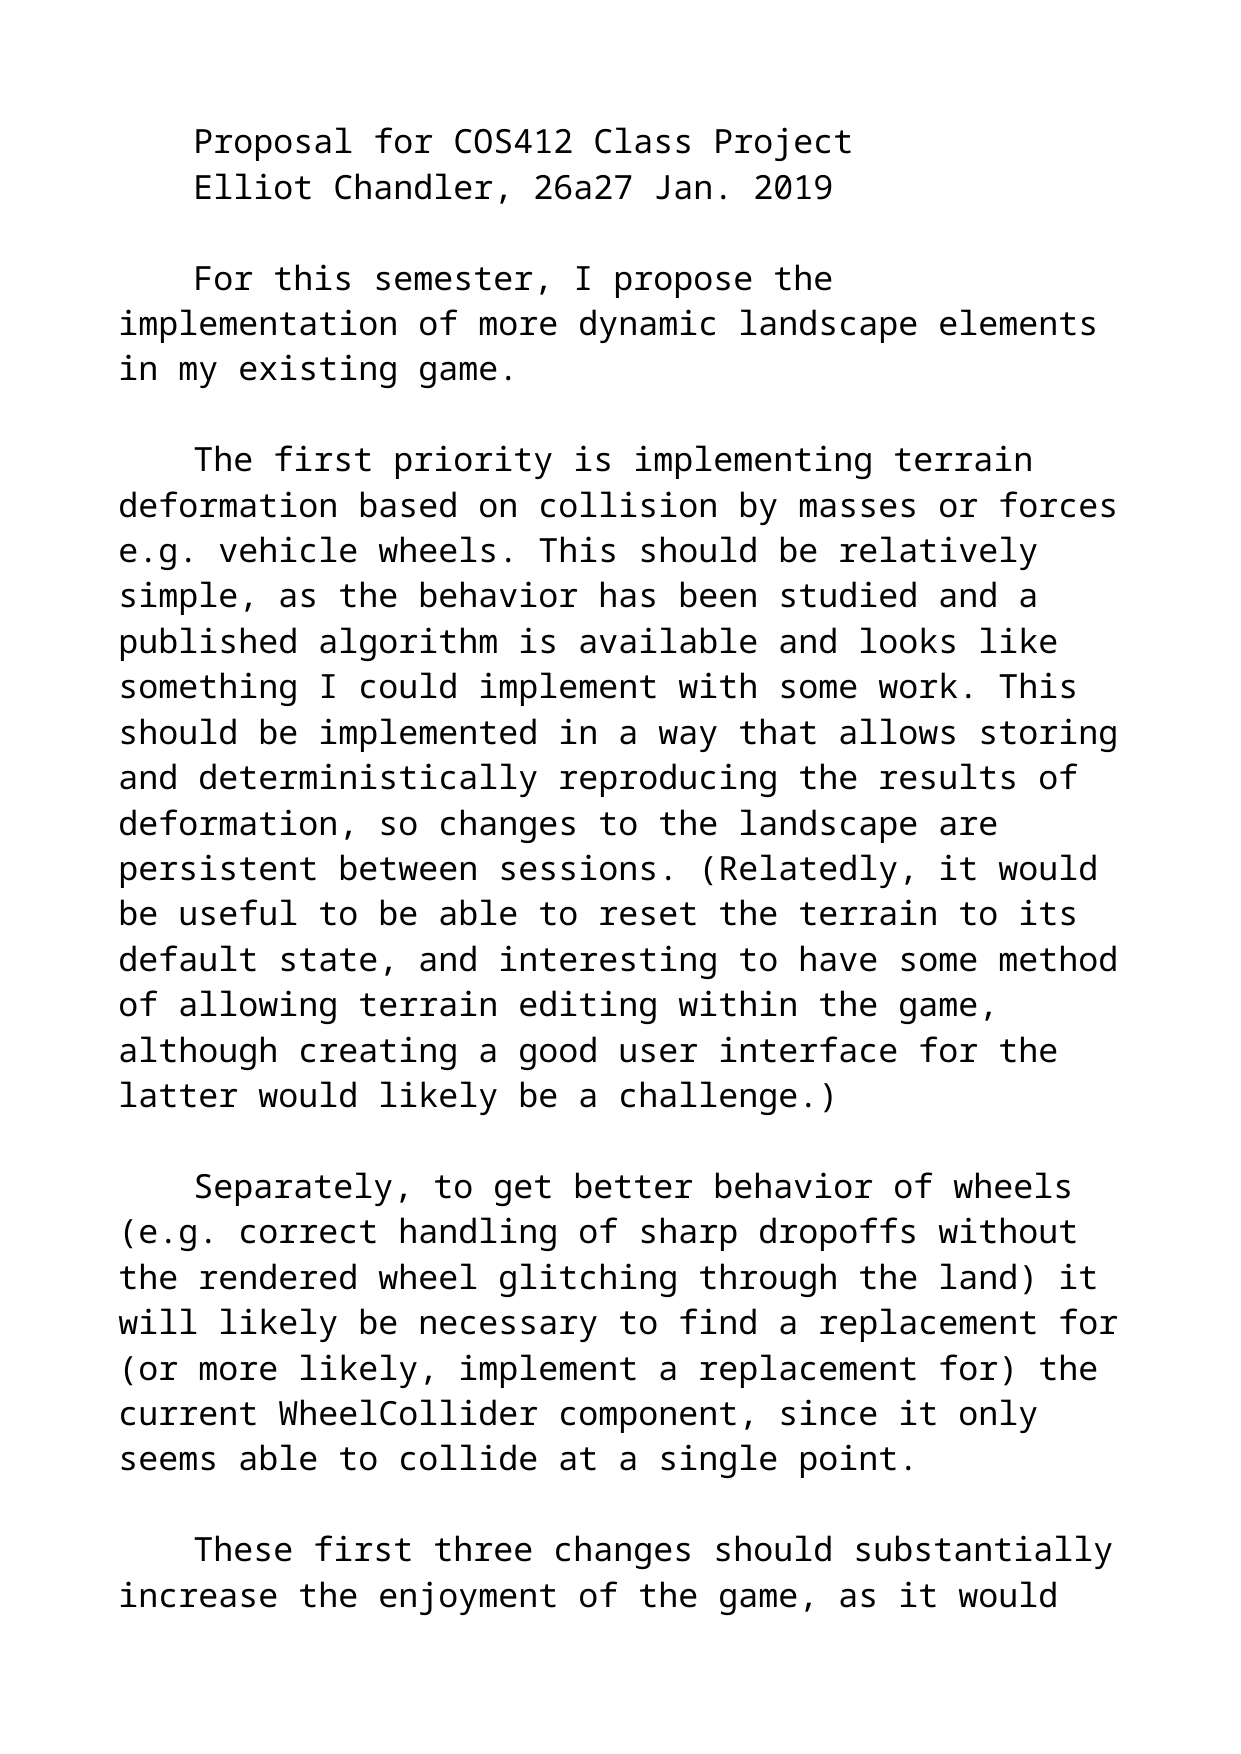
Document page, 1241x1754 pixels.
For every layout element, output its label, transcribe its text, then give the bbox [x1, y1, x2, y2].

text Proposal for COS412 Class Project [118, 118, 1122, 163]
text The first priority is implementing terrain deformation based on collision by masses or forces e.g. vehicle wheels. This should be relatively simple, as the behavior has been studied and a published algorithm is available and looks like something I could implement with some work. This should be implemented in a way that allows storing and deterministically reproducing the results of deformation, so changes to the landscape are persistent between sessions. (Relatedly, it would be useful to be able to reset the terrain to its default state, and interesting to have some method of allowing terrain editing within the game, although creating a good user interface for the latter would likely be a challenge.) [118, 436, 1122, 1117]
text These first three changes should substantially increase the enjoyment of the game, as it would [118, 1526, 1122, 1617]
text Elliot Chandler, 26a27 Jan. 2019 [118, 163, 1122, 209]
text For this semester, I propose the implementation of more dynamic landscape elements in my existing game. [118, 254, 1122, 391]
text Separately, to get better behavior of wheels (e.g. correct handling of sharp dropoffs without the rendered wheel glitching through the land) it will likely be necessary to find a replacement for (or more likely, implement a replacement for) the current WheelCollider component, since it only seems able to collide at a single point. [118, 1163, 1122, 1481]
